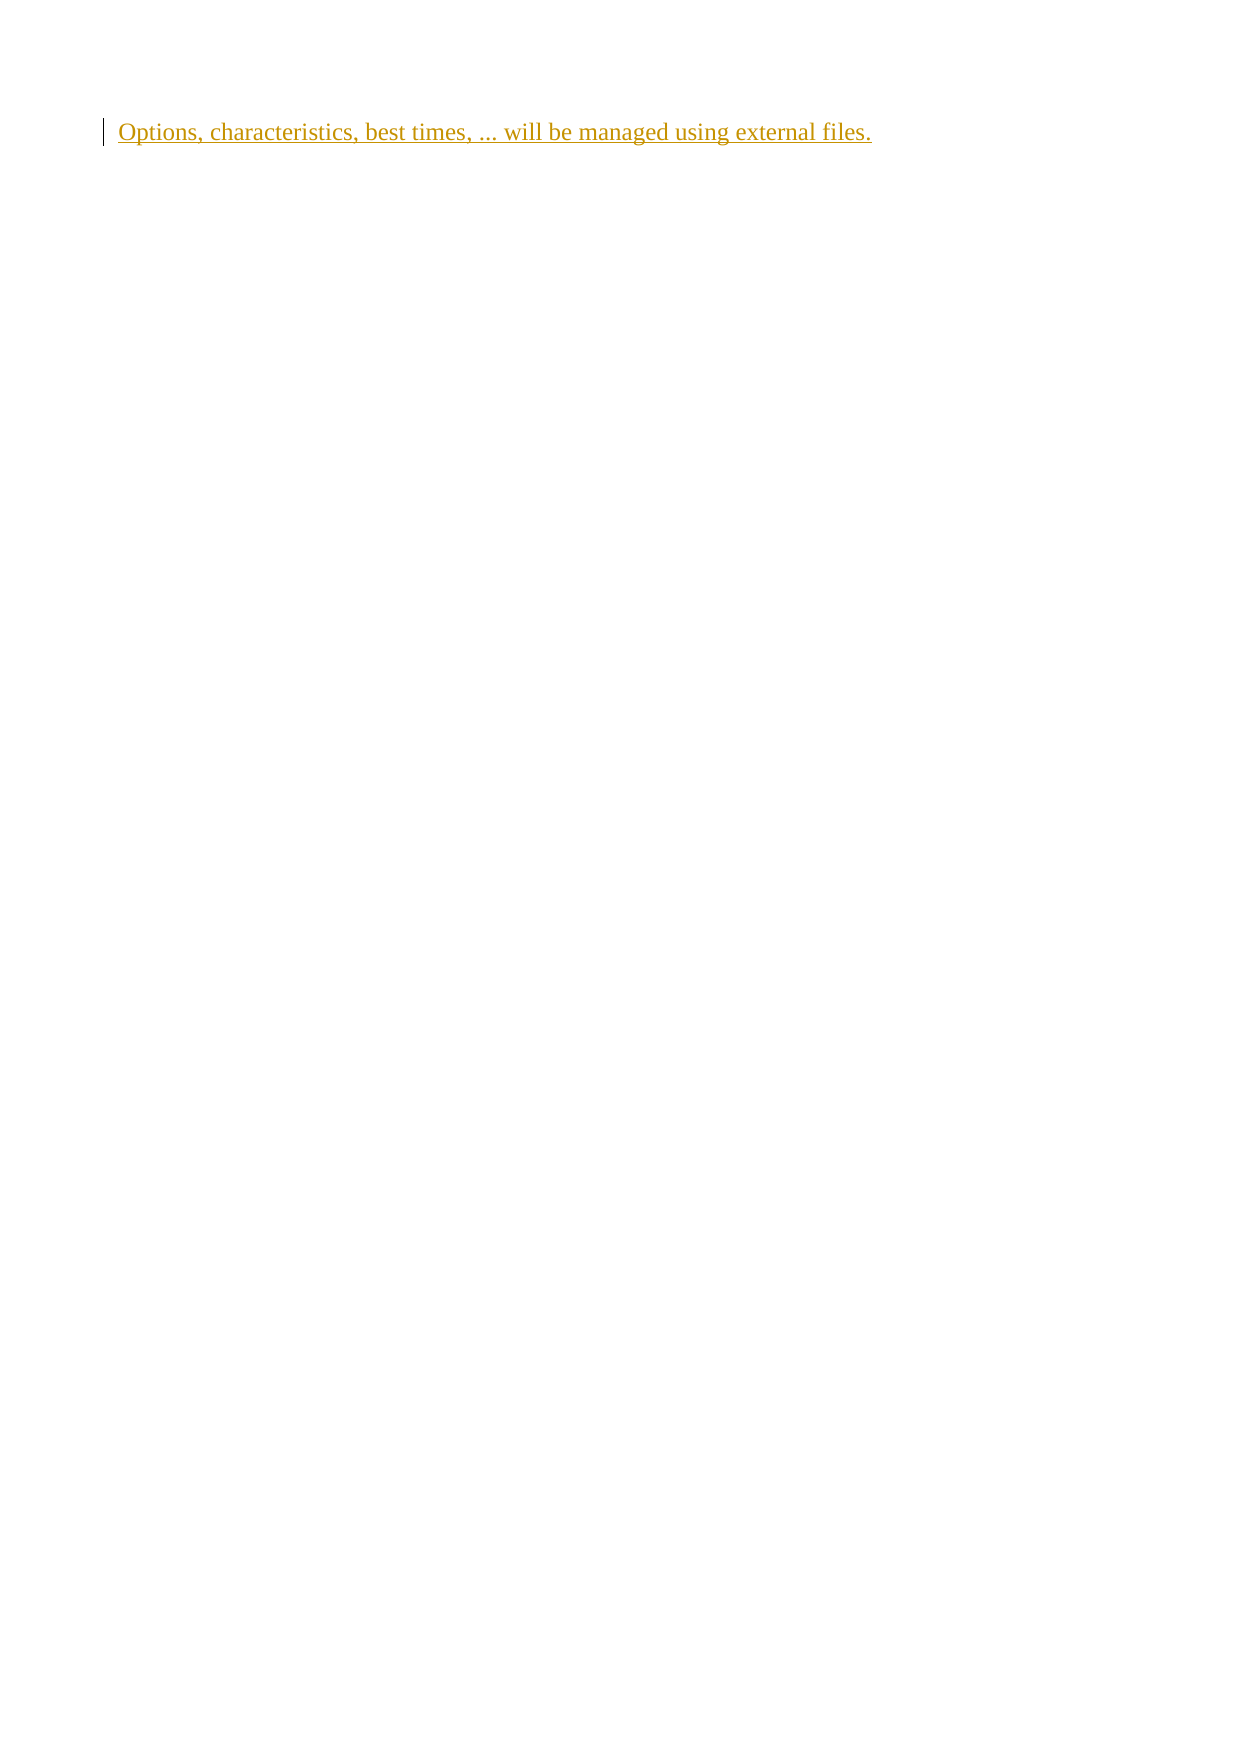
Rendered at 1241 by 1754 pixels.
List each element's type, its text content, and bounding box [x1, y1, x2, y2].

text Options, characteristics, best times, ... will be managed using external files. [118, 118, 1122, 146]
